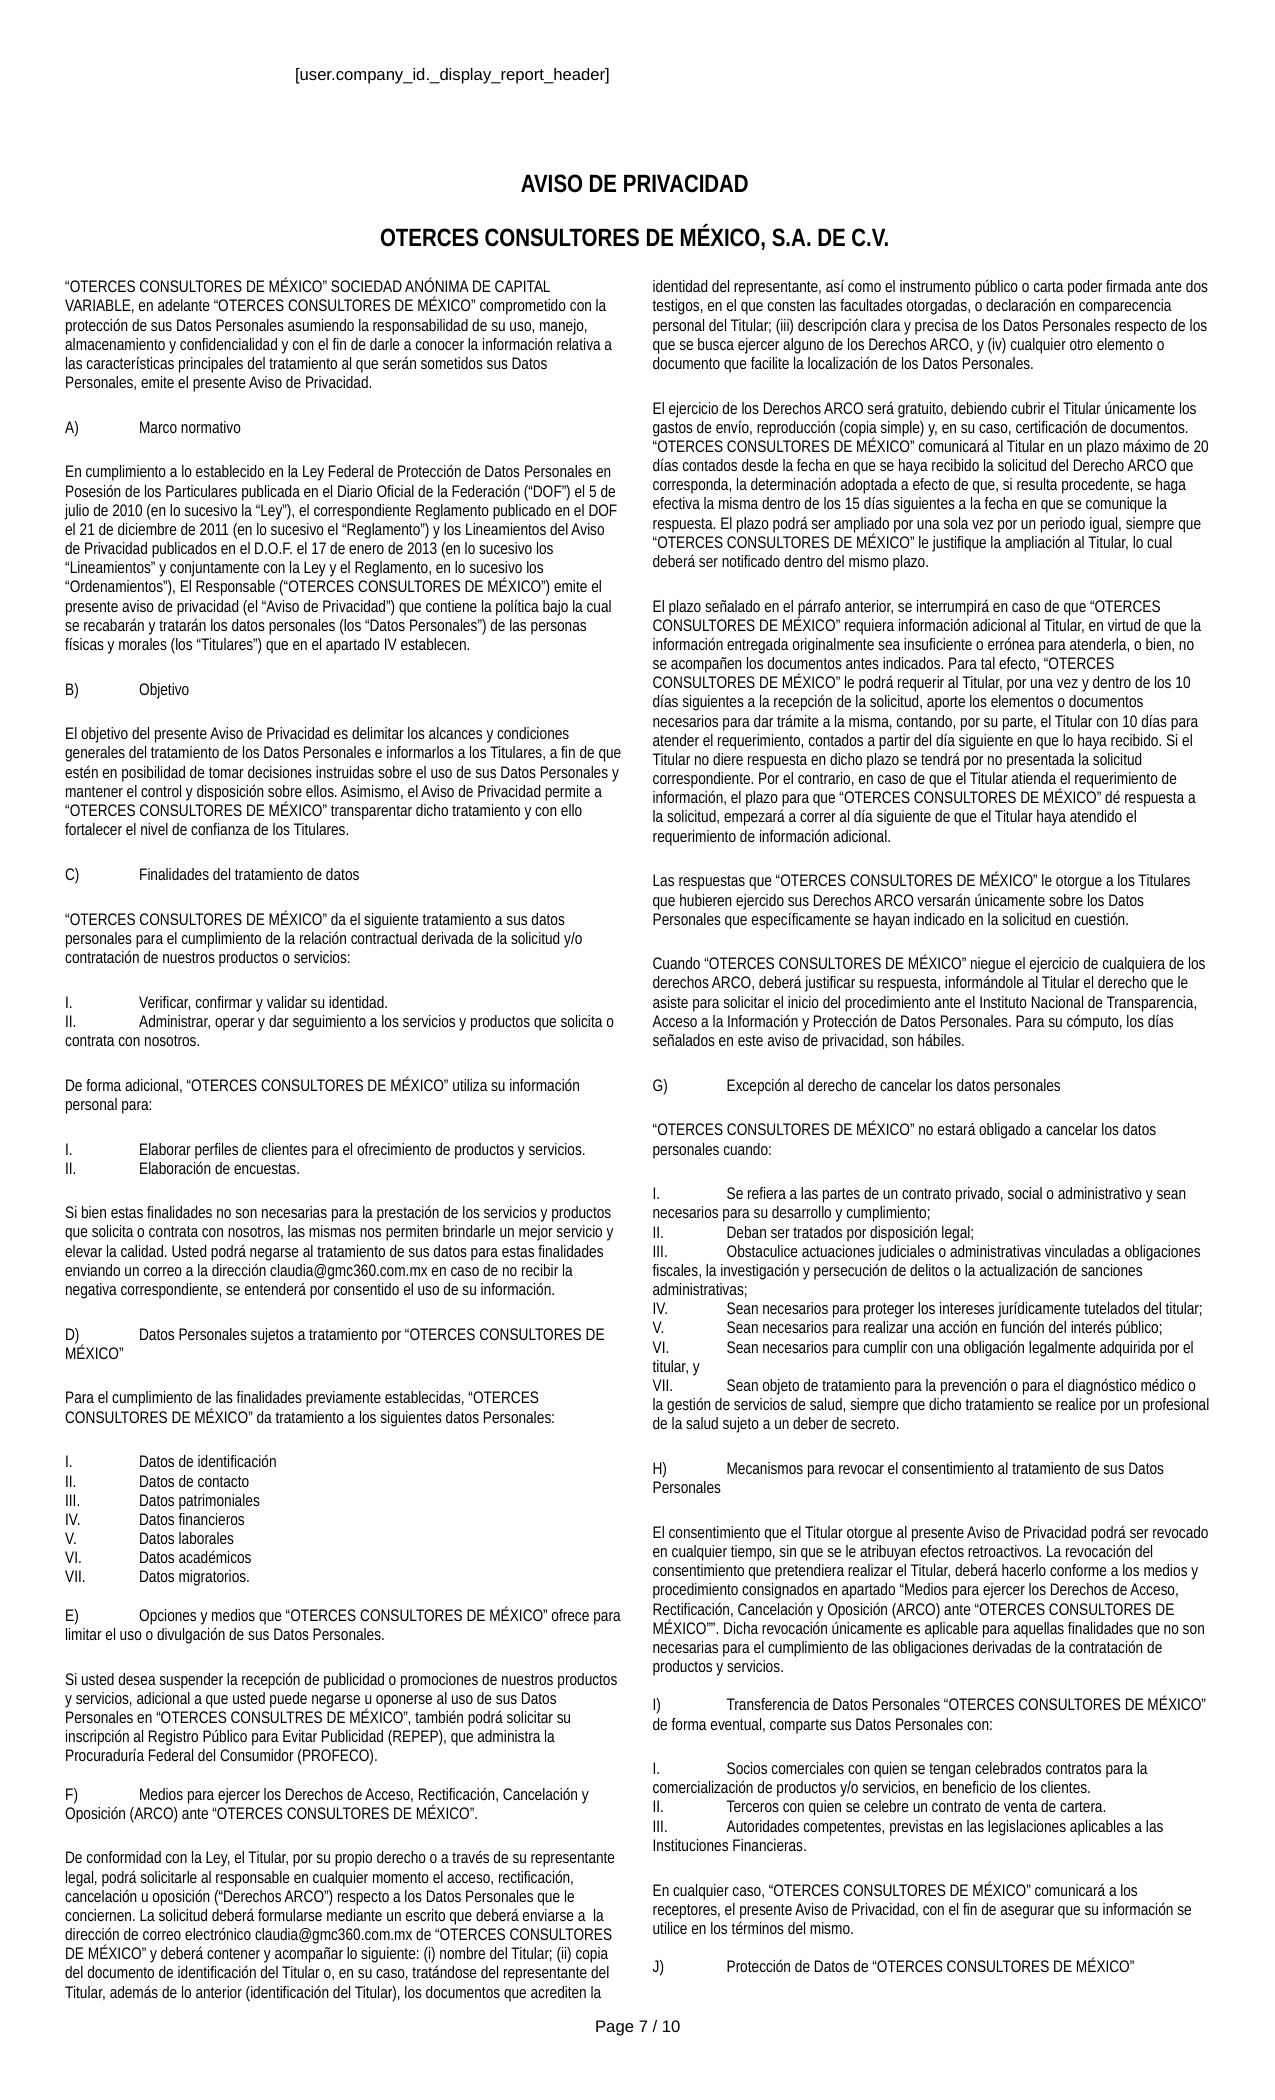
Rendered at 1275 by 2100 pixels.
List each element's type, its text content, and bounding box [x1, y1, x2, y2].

text El plazo señalado en el párrafo anterior, se interrumpirá en caso de que “OTERCES CONSULTORES DE MÉXICO” requiera información adicional al Titular, en virtud de que la información entregada originalmente sea insuficiente o errónea para atenderla, o bien, no se acompañen los documentos antes indicados. Para tal efecto, “OTERCES CONSULTORES DE MÉXICO” le podrá requerir al Titular, por una vez y dentro de los 10 días siguientes a la recepción de la solicitud, aporte los elementos o documentos necesarios para dar trámite a la misma, contando, por su parte, el Titular con 10 días para atender el requerimiento, contados a partir del día siguiente en que lo haya recibido. Si el Titular no diere respuesta en dicho plazo se tendrá por no presentada la solicitud correspondiente. Por el contrario, en caso de que el Titular atienda el requerimiento de información, el plazo para que “OTERCES CONSULTORES DE MÉXICO” dé respuesta a la solicitud, empezará a correr al día siguiente de que el Titular haya atendido el requerimiento de información adicional. [652, 596, 1210, 846]
text II. Terceros con quien se celebre un contrato de venta de cartera. [652, 1797, 1210, 1816]
text II. Datos de contacto [65, 1471, 622, 1491]
text Las respuestas que “OTERCES CONSULTORES DE MÉXICO” le otorgue a los Titulares que hubieren ejercido sus Derechos ARCO versarán únicamente sobre los Datos Personales que específicamente se hayan indicado en la solicitud en cuestión. [652, 871, 1210, 929]
text VII. Datos migratorios. [65, 1567, 622, 1586]
text VI. Datos académicos [65, 1548, 622, 1567]
text AVISO DE PRIVACIDAD [65, 169, 1210, 197]
text I) Transferencia de Datos Personales “OTERCES CONSULTORES DE MÉXICO” de forma eventual, comparte sus Datos Personales con: [652, 1695, 1210, 1733]
text VI. Sean necesarios para cumplir con una obligación legalmente adquirida por el titular, y [652, 1337, 1210, 1376]
text VII. Sean objeto de tratamiento para la prevención o para el diagnóstico médico o la gestión de servicios de salud, siempre que dicho tratamiento se realice por un profesional de la salud sujeto a un deber de secreto. [652, 1376, 1210, 1433]
text G) Excepción al derecho de cancelar los datos personales [652, 1076, 1210, 1095]
text E) Opciones y medios que “OTERCES CONSULTORES DE MÉXICO” ofrece para limitar el uso o divulgación de sus Datos Personales. [65, 1606, 622, 1644]
text V. Sean necesarios para realizar una acción en función del interés público; [652, 1318, 1210, 1337]
text “OTERCES CONSULTORES DE MÉXICO” no estará obligado a cancelar los datos personales cuando: [652, 1120, 1210, 1158]
text El objetivo del presente Aviso de Privacidad es delimitar los alcances y condiciones generales del tratamiento de los Datos Personales e informarlos a los Titulares, a fin de que estén en posibilidad de tomar decisiones instruidas sobre el uso de sus Datos Personales y mantener el control y disposición sobre ellos. Asimismo, el Aviso de Privacidad permite a “OTERCES CONSULTORES DE MÉXICO” transparentar dicho tratamiento y con ello fortalecer el nivel de confianza de los Titulares. [65, 724, 622, 839]
text J) Protección de Datos de “OTERCES CONSULTORES DE MÉXICO” [652, 1957, 1210, 1976]
text “OTERCES CONSULTORES DE MÉXICO” SOCIEDAD ANÓNIMA DE CAPITAL VARIABLE, en adelante “OTERCES CONSULTORES DE MÉXICO” comprometido con la protección de sus Datos Personales asumiendo la responsabilidad de su uso, manejo, almacenamiento y confidencialidad y con el fin de darle a conocer la información relativa a las características principales del tratamiento al que serán sometidos sus Datos Personales, emite el presente Aviso de Privacidad. [65, 277, 622, 392]
text H) Mecanismos para revocar el consentimiento al tratamiento de sus Datos Personales [652, 1459, 1210, 1497]
text Para el cumplimiento de las finalidades previamente establecidas, “OTERCES CONSULTORES DE MÉXICO” da tratamiento a los siguientes datos Personales: [65, 1388, 622, 1427]
text V. Datos laborales [65, 1529, 622, 1548]
text I. Socios comerciales con quien se tengan celebrados contratos para la comercialización de productos y/o servicios, en beneficio de los clientes. [652, 1759, 1210, 1797]
text Cuando “OTERCES CONSULTORES DE MÉXICO” niegue el ejercicio de cualquiera de los derechos ARCO, deberá justificar su respuesta, informándole al Titular el derecho que le asiste para solicitar el inicio del procedimiento ante el Instituto Nacional de Transparencia, Acceso a la Información y Protección de Datos Personales. Para su cómputo, los días señalados en este aviso de privacidad, son hábiles. [652, 954, 1210, 1050]
text III. Datos patrimoniales [65, 1491, 622, 1510]
text El ejercicio de los Derechos ARCO será gratuito, debiendo cubrir el Titular únicamente los gastos de envío, reproducción (copia simple) y, en su caso, certificación de documentos. “OTERCES CONSULTORES DE MÉXICO” comunicará al Titular en un plazo máximo de 20 días contados desde la fecha en que se haya recibido la solicitud del Derecho ARCO que corresponda, la determinación adoptada a efecto de que, si resulta procedente, se haga efectiva la misma dentro de los 15 días siguientes a la fecha en que se comunique la respuesta. El plazo podrá ser ampliado por una sola vez por un periodo igual, siempre que “OTERCES CONSULTORES DE MÉXICO” le justifique la ampliación al Titular, lo cual deberá ser notificado dentro del mismo plazo. [652, 398, 1210, 571]
text B) Objetivo [65, 679, 622, 699]
text En cualquier caso, “OTERCES CONSULTORES DE MÉXICO” comunicará a los receptores, el presente Aviso de Privacidad, con el fin de asegurar que su información se utilice en los términos del mismo. [652, 1880, 1210, 1938]
text I. Verificar, confirmar y validar su identidad. [65, 992, 622, 1012]
text III. Autoridades competentes, previstas en las legislaciones aplicables a las Instituciones Financieras. [652, 1816, 1210, 1855]
text En cumplimiento a lo establecido en la Ley Federal de Protección de Datos Personales en Posesión de los Particulares publicada en el Diario Oficial de la Federación (“DOF”) el 5 de julio de 2010 (en lo sucesivo la “Ley”), el correspondiente Reglamento publicado en el DOF el 21 de diciembre de 2011 (en lo sucesivo el “Reglamento”) y los Lineamientos del Aviso de Privacidad publicados en el D.O.F. el 17 de enero de 2013 (en lo sucesivo los “Lineamientos” y conjuntamente con la Ley y el Reglamento, en lo sucesivo los “Ordenamientos”), El Responsable (“OTERCES CONSULTORES DE MÉXICO”) emite el presente aviso de privacidad (el “Aviso de Privacidad”) que contiene la política bajo la cual se recabarán y tratarán los datos personales (los “Datos Personales”) de las personas físicas y morales (los “Titulares”) que en el apartado IV establecen. [65, 462, 622, 654]
text I. Datos de identificación [65, 1452, 622, 1471]
text Si bien estas finalidades no son necesarias para la prestación de los servicios y productos que solicita o contrata con nosotros, las mismas nos permiten brindarle un mejor servicio y elevar la calidad. Usted podrá negarse al tratamiento de sus datos para estas finalidades enviando un correo a la dirección claudia@gmc360.com.mx en caso de no recibir la negativa correspondiente, se entenderá por consentido el uso de su información. [65, 1203, 622, 1299]
text OTERCES CONSULTORES DE MÉXICO, S.A. DE C.V. [65, 223, 1210, 252]
text II. Elaboración de encuestas. [65, 1158, 622, 1178]
text C) Finalidades del tratamiento de datos [65, 865, 622, 884]
text A) Marco normativo [65, 418, 622, 437]
text III. Obstaculice actuaciones judiciales o administrativas vinculadas a obligaciones fiscales, la investigación y persecución de delitos o la actualización de sanciones administrativas; [652, 1242, 1210, 1299]
text identidad del representante, así como el instrumento público o carta poder firmada ante dos testigos, en el que consten las facultades otorgadas, o declaración en comparecencia personal del Titular; (iii) descripción clara y precisa de los Datos Personales respecto de los que se busca ejercer alguno de los Derechos ARCO, y (iv) cualquier otro elemento o documento que facilite la localización de los Datos Personales. [652, 277, 1210, 373]
text I. Elaborar perfiles de clientes para el ofrecimiento de productos y servicios. [65, 1139, 622, 1158]
text I. Se refiera a las partes de un contrato privado, social o administrativo y sean necesarios para su desarrollo y cumplimiento; [652, 1184, 1210, 1222]
text IV. Sean necesarios para proteger los intereses jurídicamente tutelados del titular; [652, 1299, 1210, 1318]
text Si usted desea suspender la recepción de publicidad o promociones de nuestros productos y servicios, adicional a que usted puede negarse u oponerse al uso de sus Datos Personales en “OTERCES CONSULTRES DE MÉXICO”, también podrá solicitar su inscripción al Registro Público para Evitar Publicidad (REPEP), que administra la Procuraduría Federal del Consumidor (PROFECO). [65, 1669, 622, 1765]
text II. Administrar, operar y dar seguimiento a los servicios y productos que solicita o contrata con nosotros. [65, 1012, 622, 1050]
text D) Datos Personales sujetos a tratamiento por “OTERCES CONSULTORES DE MÉXICO” [65, 1324, 622, 1363]
text F) Medios para ejercer los Derechos de Acceso, Rectificación, Cancelación y Oposición (ARCO) ante “OTERCES CONSULTORES DE MÉXICO”. [65, 1784, 622, 1823]
text IV. Datos financieros [65, 1510, 622, 1529]
text II. Deban ser tratados por disposición legal; [652, 1222, 1210, 1242]
text De conformidad con la Ley, el Titular, por su propio derecho o a través de su representante legal, podrá solicitarle al responsable en cualquier momento el acceso, rectificación, cancelación u oposición (“Derechos ARCO”) respecto a los Datos Personales que le conciernen. La solicitud deberá formularse mediante un escrito que deberá enviarse a la dirección de correo electrónico claudia@gmc360.com.mx de “OTERCES CONSULTORES DE MÉXICO” y deberá contener y acompañar lo siguiente: (i) nombre del Titular; (ii) copia del documento de identificación del Titular o, en su caso, tratándose del representante del Titular, además de lo anterior (identificación del Titular), los documentos que acrediten la [65, 1848, 622, 2002]
text “OTERCES CONSULTORES DE MÉXICO” da el siguiente tratamiento a sus datos personales para el cumplimiento de la relación contractual derivada de la solicitud y/o contratación de nuestros productos o servicios: [65, 909, 622, 967]
text De forma adicional, “OTERCES CONSULTORES DE MÉXICO” utiliza su información personal para: [65, 1075, 622, 1114]
text El consentimiento que el Titular otorgue al presente Aviso de Privacidad podrá ser revocado en cualquier tiempo, sin que se le atribuyan efectos retroactivos. La revocación del consentimiento que pretendiera realizar el Titular, deberá hacerlo conforme a los medios y procedimiento consignados en apartado “Medios para ejercer los Derechos de Acceso, Rectificación, Cancelación y Oposición (ARCO) ante “OTERCES CONSULTORES DE MÉXICO””. Dicha revocación únicamente es aplicable para aquellas finalidades que no son necesarias para el cumplimiento de las obligaciones derivadas de la contratación de productos y servicios. [652, 1523, 1210, 1676]
